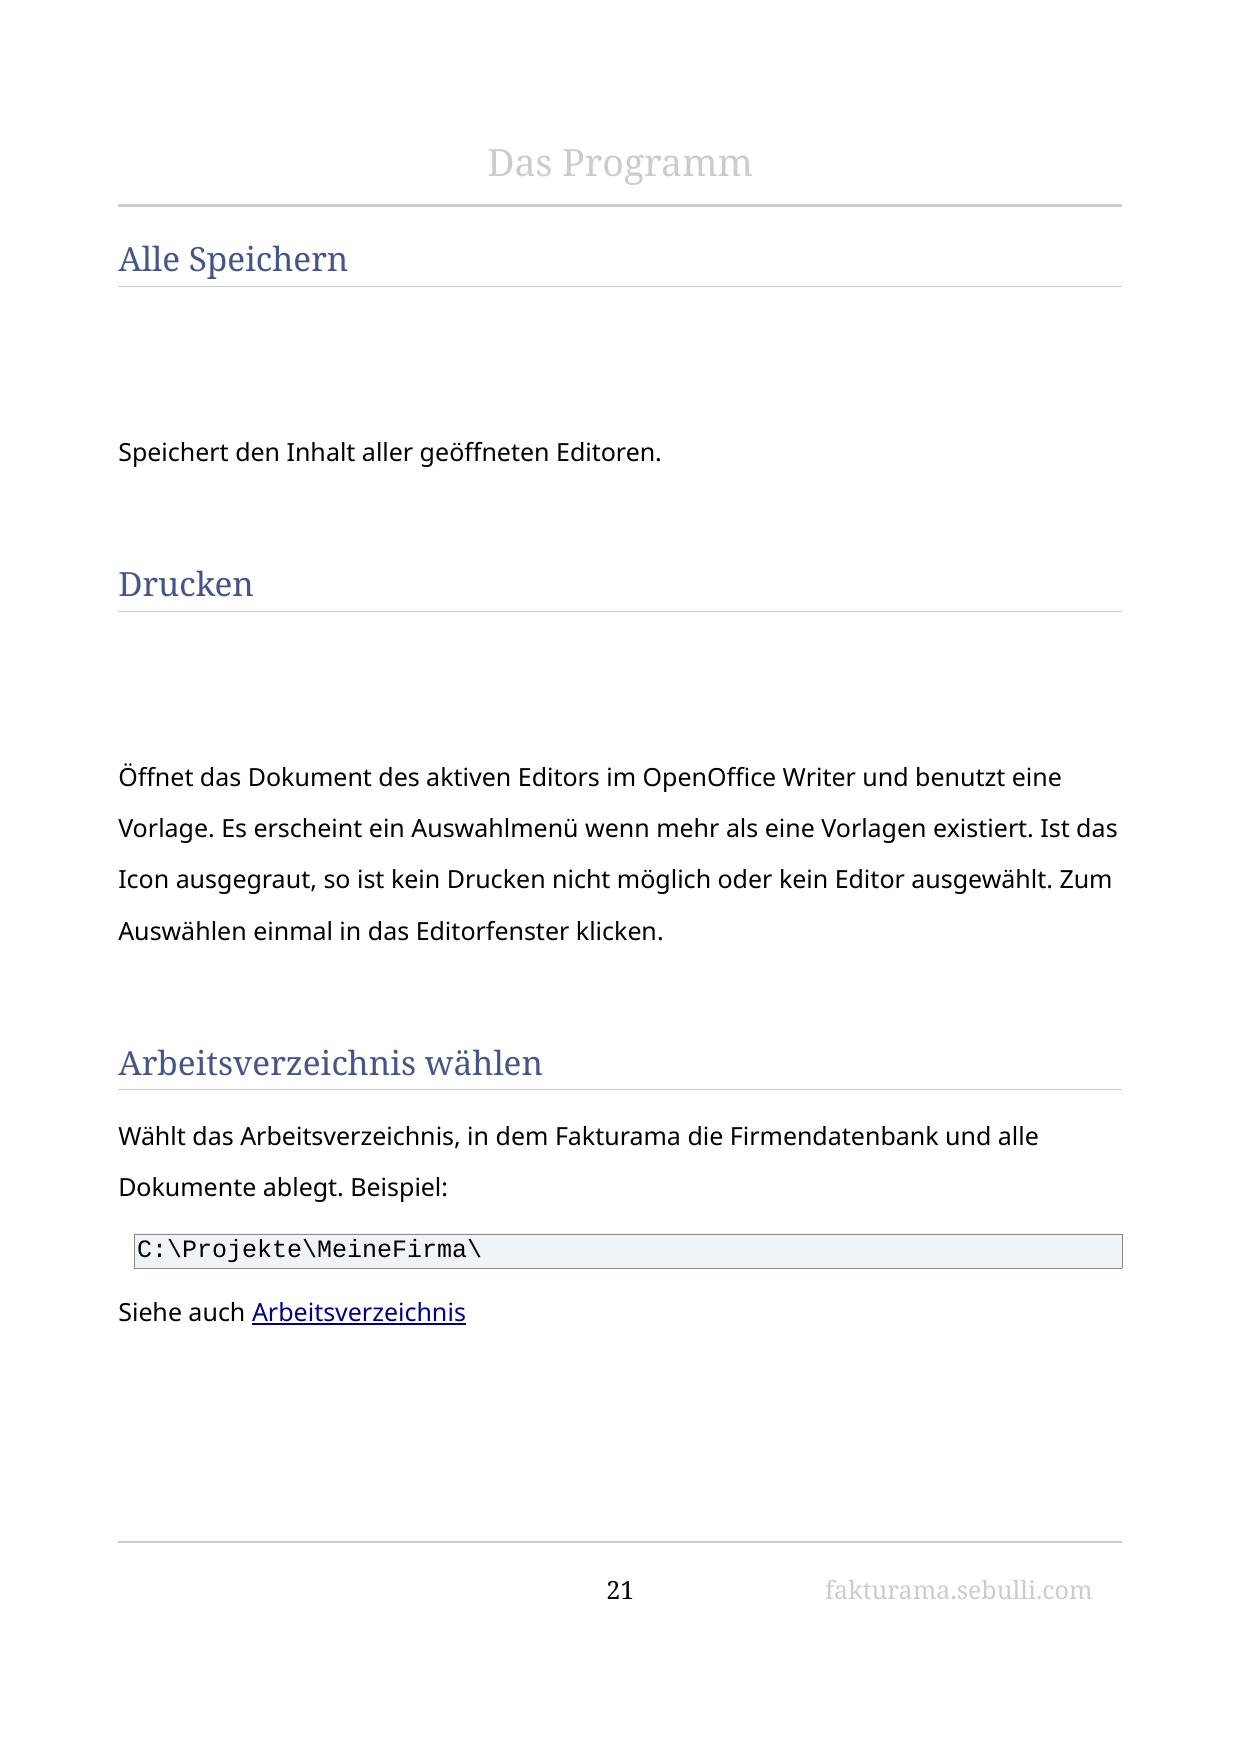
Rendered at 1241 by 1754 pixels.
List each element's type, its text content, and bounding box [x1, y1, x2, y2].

text Öffnet das Dokument des aktiven Editors im OpenOffice Writer und benutzt eine Vorlage. Es erscheint ein Auswahlmenü wenn mehr als eine Vorlagen existiert. Ist das Icon ausgegraut, so ist kein Drucken nicht möglich oder kein Editor ausgewählt. Zum Auswählen einmal in das Editorfenster klicken. [118, 760, 1122, 947]
subtitle Arbeitsverzeichnis wählen [118, 1039, 1122, 1089]
text Siehe auch Arbeitsverzeichnis [118, 1294, 1122, 1329]
text Wählt das Arbeitsverzeichnis, in dem Fakturama die Firmendatenbank und alle Dokumente ablegt. Beispiel: [118, 1119, 1122, 1204]
subtitle Drucken [118, 561, 1122, 611]
text C:\Projekte\MeineFirma\ [135, 1235, 1122, 1268]
text Speichert den Inhalt aller geöffneten Editoren. [118, 435, 1122, 469]
subtitle Alle Speichern [118, 236, 1122, 286]
